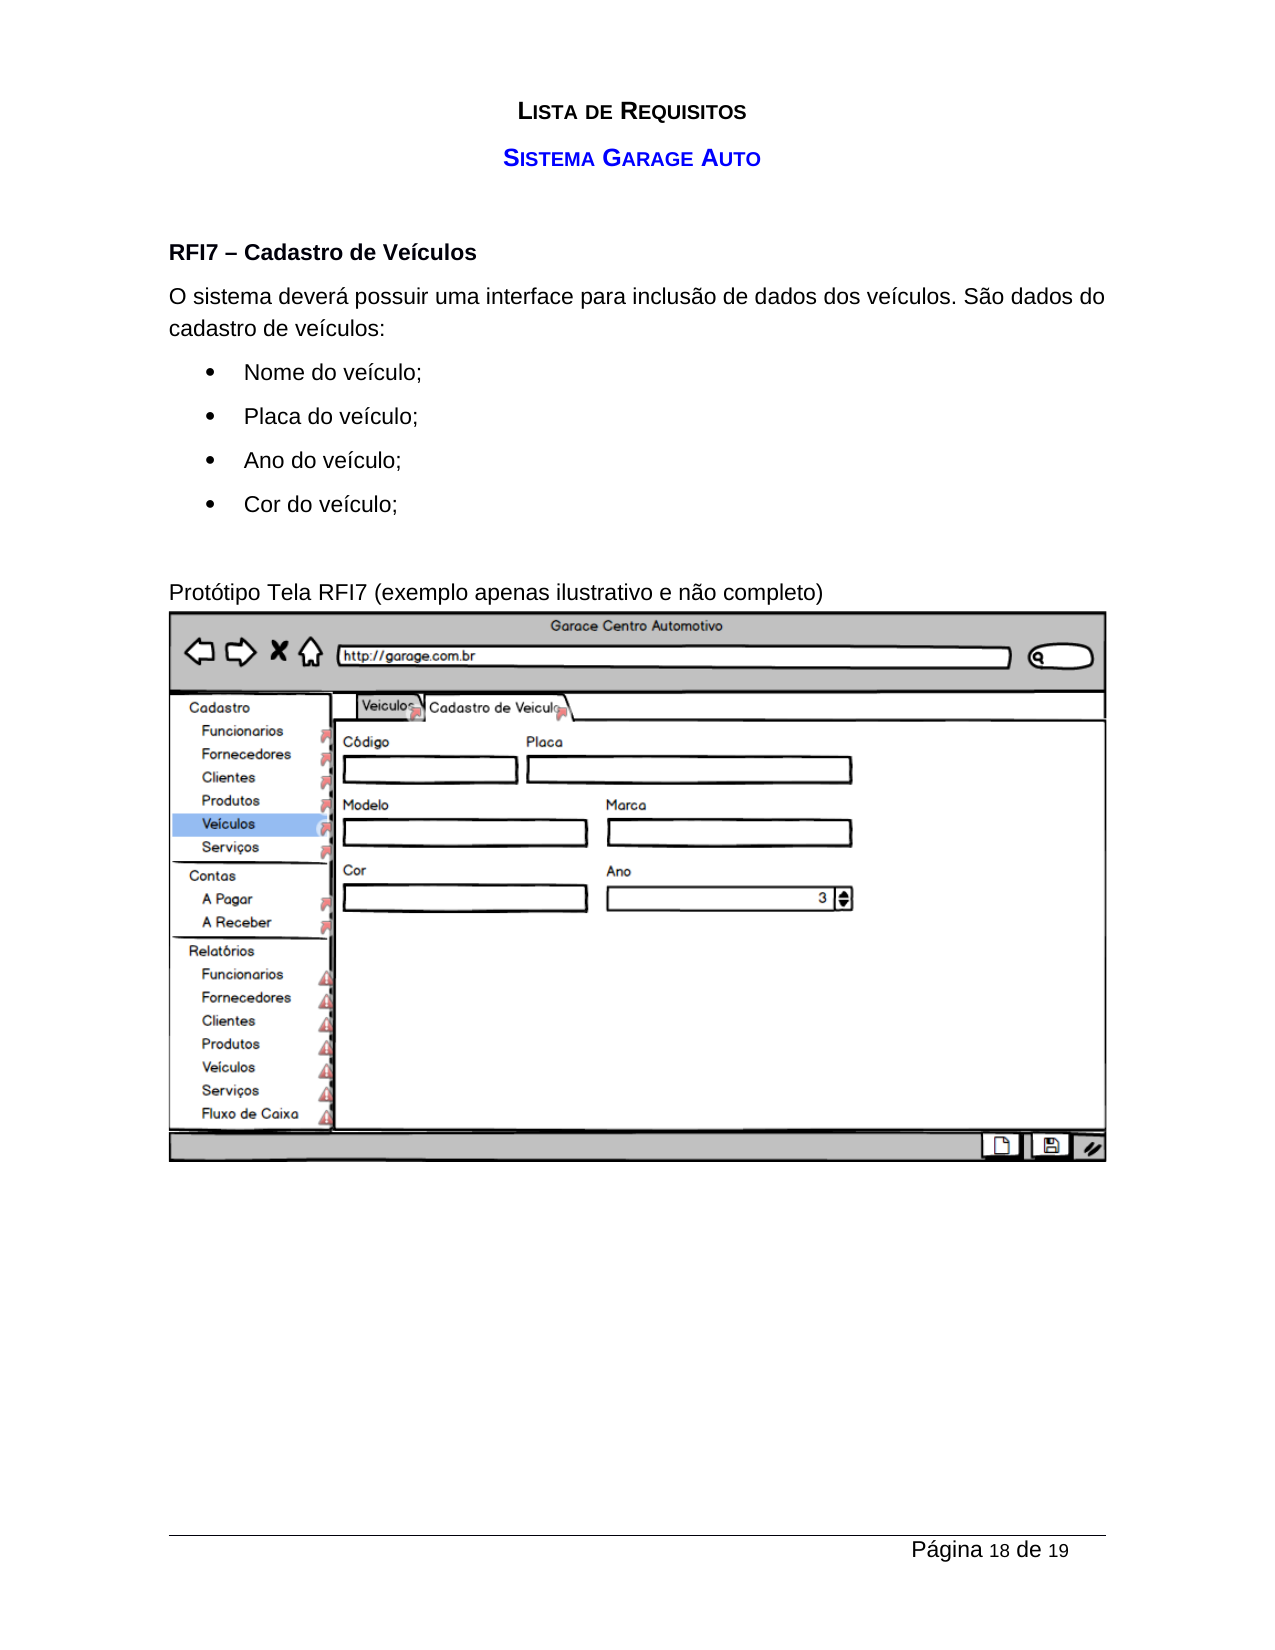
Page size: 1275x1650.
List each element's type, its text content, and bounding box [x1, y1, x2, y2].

text O sistema deverá possuir uma interface para inclusão de dados dos veículos. São dados do cadastro de veículos: [169, 283, 1106, 341]
text Protótipo Tela RFI7 (exemplo apenas ilustrativo e não completo) [169, 579, 1106, 605]
list Ano do veículo; [206, 447, 1106, 473]
list Placa do veículo; [206, 403, 1106, 429]
list Nome do veículo; [206, 358, 1106, 385]
subtitle RFI7 – Cadastro de Veículos [169, 239, 1106, 265]
list Cor do veículo; [206, 491, 1106, 517]
picture [168, 610, 1107, 1162]
